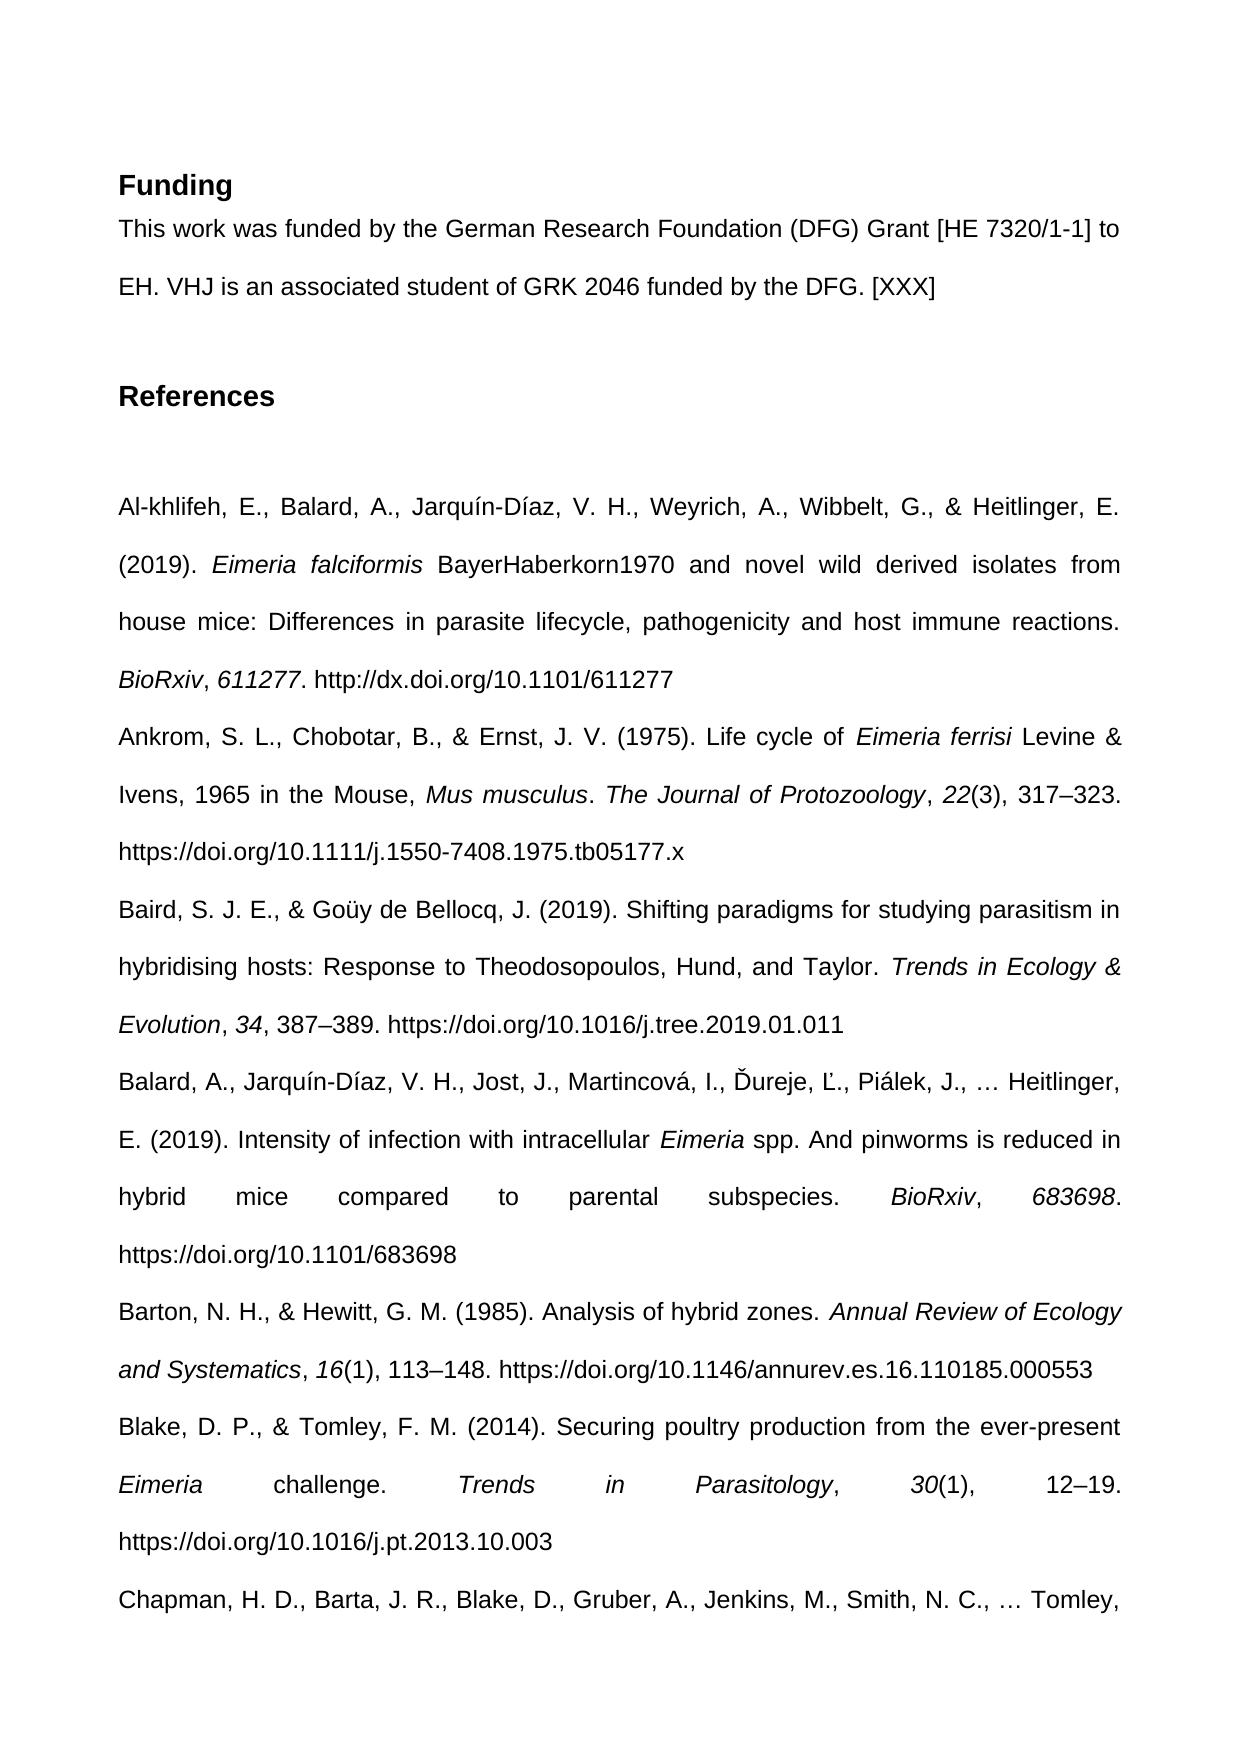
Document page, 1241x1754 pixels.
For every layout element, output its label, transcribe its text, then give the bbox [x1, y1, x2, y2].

text Baird, S. J. E., & Goüy de Bellocq, J. (2019). Shifting paradigms for studying parasitism in hybridising hosts: Response to Theodosopoulos, Hund, and Taylor. Trends in Ecology & Evolution, 34, 387–389. https://doi.org/10.1016/j.tree.2019.01.011 [118, 895, 1122, 1038]
text Balard, A., Jarquín-Díaz, V. H., Jost, J., Martincová, I., Ďureje, Ľ., Piálek, J., … Heitlinger, E. (2019). Intensity of infection with intracellular Eimeria spp. And pinworms is reduced in hybrid mice compared to parental subspecies. BioRxiv, 683698. https://doi.org/10.1101/683698 [118, 1067, 1122, 1268]
subtitle Funding [118, 168, 1122, 202]
text Al-khlifeh, E., Balard, A., Jarquín-Díaz, V. H., Weyrich, A., Wibbelt, G., & Heitlinger, E. (2019). Eimeria falciformis BayerHaberkorn1970 and novel wild derived isolates from house mice: Differences in parasite lifecycle, pathogenicity and host immune reactions. BioRxiv, 611277. http://dx.doi.org/10.1101/611277 [118, 492, 1122, 693]
text This work was funded by the German Research Foundation (DFG) Grant [HE 7320/1-1] to EH. VHJ is an associated student of GRK 2046 funded by the DFG. [XXX] [118, 214, 1122, 300]
subtitle References [118, 379, 1122, 413]
text Barton, N. H., & Hewitt, G. M. (1985). Analysis of hybrid zones. Annual Review of Ecology and Systematics, 16(1), 113–148. https://doi.org/10.1146/annurev.es.16.110185.000553 [118, 1297, 1122, 1383]
text Blake, D. P., & Tomley, F. M. (2014). Securing poultry production from the ever-present Eimeria challenge. Trends in Parasitology, 30(1), 12–19. https://doi.org/10.1016/j.pt.2013.10.003 [118, 1412, 1122, 1556]
text Ankrom, S. L., Chobotar, B., & Ernst, J. V. (1975). Life cycle of Eimeria ferrisi Levine & Ivens, 1965 in the Mouse, Mus musculus. The Journal of Protozoology, 22(3), 317–323. https://doi.org/10.1111/j.1550-7408.1975.tb05177.x [118, 722, 1122, 866]
text Chapman, H. D., Barta, J. R., Blake, D., Gruber, A., Jenkins, M., Smith, N. C., … Tomley, [118, 1585, 1122, 1613]
